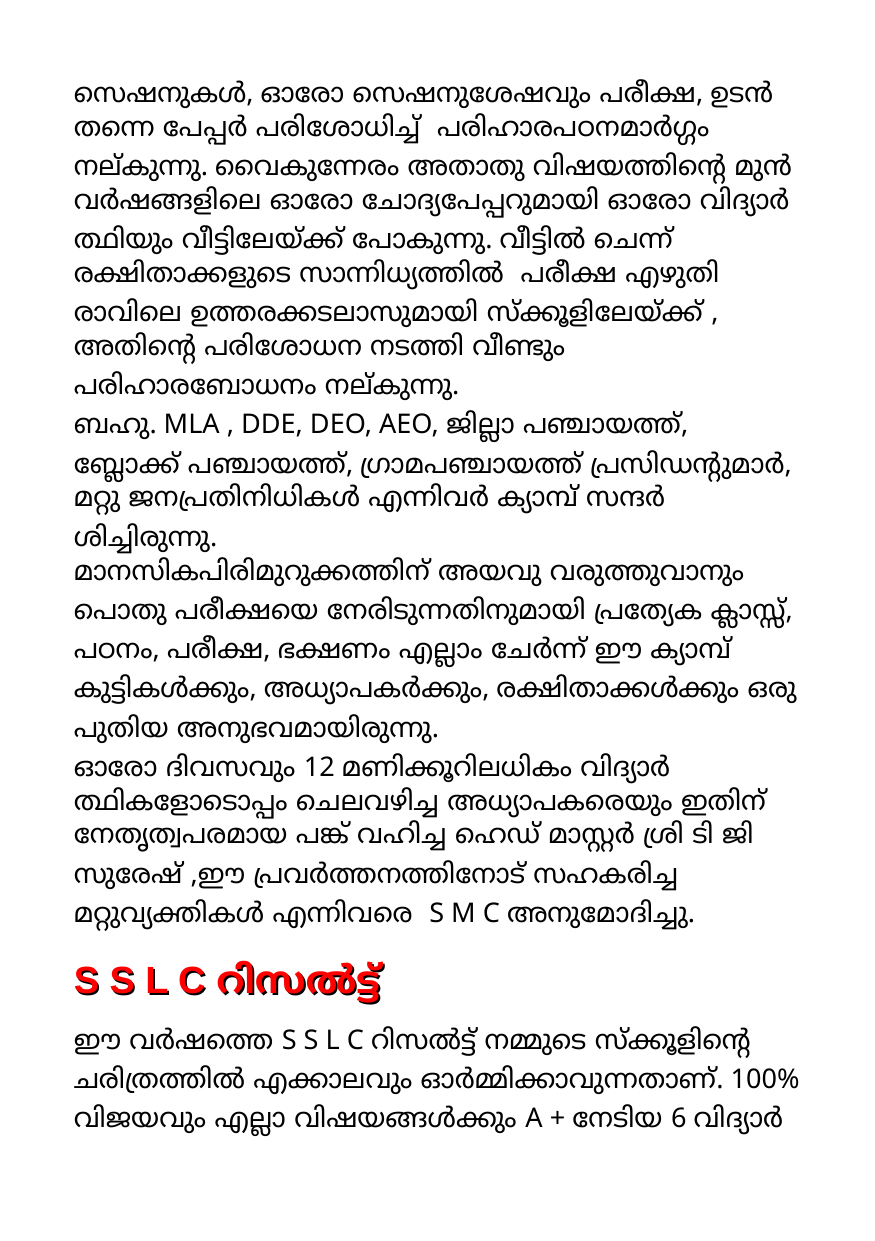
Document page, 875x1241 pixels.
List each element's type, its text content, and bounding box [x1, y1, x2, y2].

text മാനസികപിരിമുറുക്കത്തിന് അയവു വരുത്തുവാനും പൊതു പരീക്ഷയെ നേരിടുന്നതിനുമായി പ്രത്യേക ക്ലാസ്സ്, പഠനം, പരീക്ഷ, ഭക്ഷണം എല്ലാം ചേര്‍ന്ന് ഈ ക്യാമ്പ് കുട്ടികള്‍ക്കും, അധ്യാപകര്‍ക്കും, രക്ഷിതാക്കള്‍ക്കും ഒരു പുതിയ അനുഭവമായിരുന്നു. [73, 556, 801, 747]
text ഓരോ ദിവസവും 12 മണിക്കൂറിലധികം വിദ്യാര്‍ത്ഥികളോടൊപ്പം ചെലവഴിച്ച അധ്യാപകരെയും ഇതിന് നേതൃത്വപരമായ പങ്ക് വഹിച്ച ഹെഡ് മാസ്റ്റര്‍ ശ്രി ടി ജി സുരേഷ് ,ഈ പ്രവര്‍ത്തനത്തിനോട് സഹകരിച്ച മറ്റുവ്യക്തികള്‍ എന്നിവരെ S M C അനുമോദിച്ചു. [73, 747, 801, 933]
subtitle S S L C റിസല്‍ട്ട് [73, 958, 801, 1008]
text ബഹു. MLA , DDE, DEO, AEO, ജില്ലാ പഞ്ചായത്ത്, ബ്ലോക്ക് പഞ്ചായത്ത്, ഗ്രാമപഞ്ചായത്ത് പ്രസിഡന്റുമാര്‍, മറ്റു ജനപ്രതിനിധികള്‍ എന്നിവര്‍ ക്യാമ്പ് സന്ദര്‍ശിച്ചിരുന്നു. [73, 405, 801, 556]
text ഈ വര്‍ഷത്തെ S S L C റിസല്‍ട്ട് നമ്മുടെ സ്ക്കൂളിന്റെ ചരിത്രത്തില്‍ എക്കാലവും ഓര്‍മ്മിക്കാവുന്നതാണ്. 100% വിജയവും എല്ലാ വിഷയങ്ങള്‍ക്കും A + നേടിയ 6 വിദ്യാര്‍ [73, 1020, 801, 1138]
text സെഷനുകള്‍, ഓരോ സെഷനുശേഷവും പരീക്ഷ, ഉടന്‍തന്നെ പേപ്പര്‍ പരിശോധിച്ച് പരിഹാരപഠനമാര്‍ഗ്ഗം നല്കുന്നു. വൈകുന്നേരം അതാതു വിഷയത്തിന്റെ മുന്‍വര്‍ഷങ്ങളിലെ ഓരോ ചോദ്യപേപ്പറുമായി ഓരോ വിദ്യാര്‍ത്ഥിയും വീട്ടിലേയ്ക്ക് പോകുന്നു. വീട്ടില്‍ ചെന്ന് രക്ഷിതാക്കളുടെ സാന്നിധ്യത്തില്‍ പരീക്ഷ എഴുതി രാവിലെ ഉത്തരക്കടലാസുമായി സ്ക്കൂളിലേയ്ക്ക് , അതിന്റെ പരിശോധന നടത്തി വീണ്ടും പരിഹാരബോധനം നല്കുന്നു. [73, 73, 801, 405]
